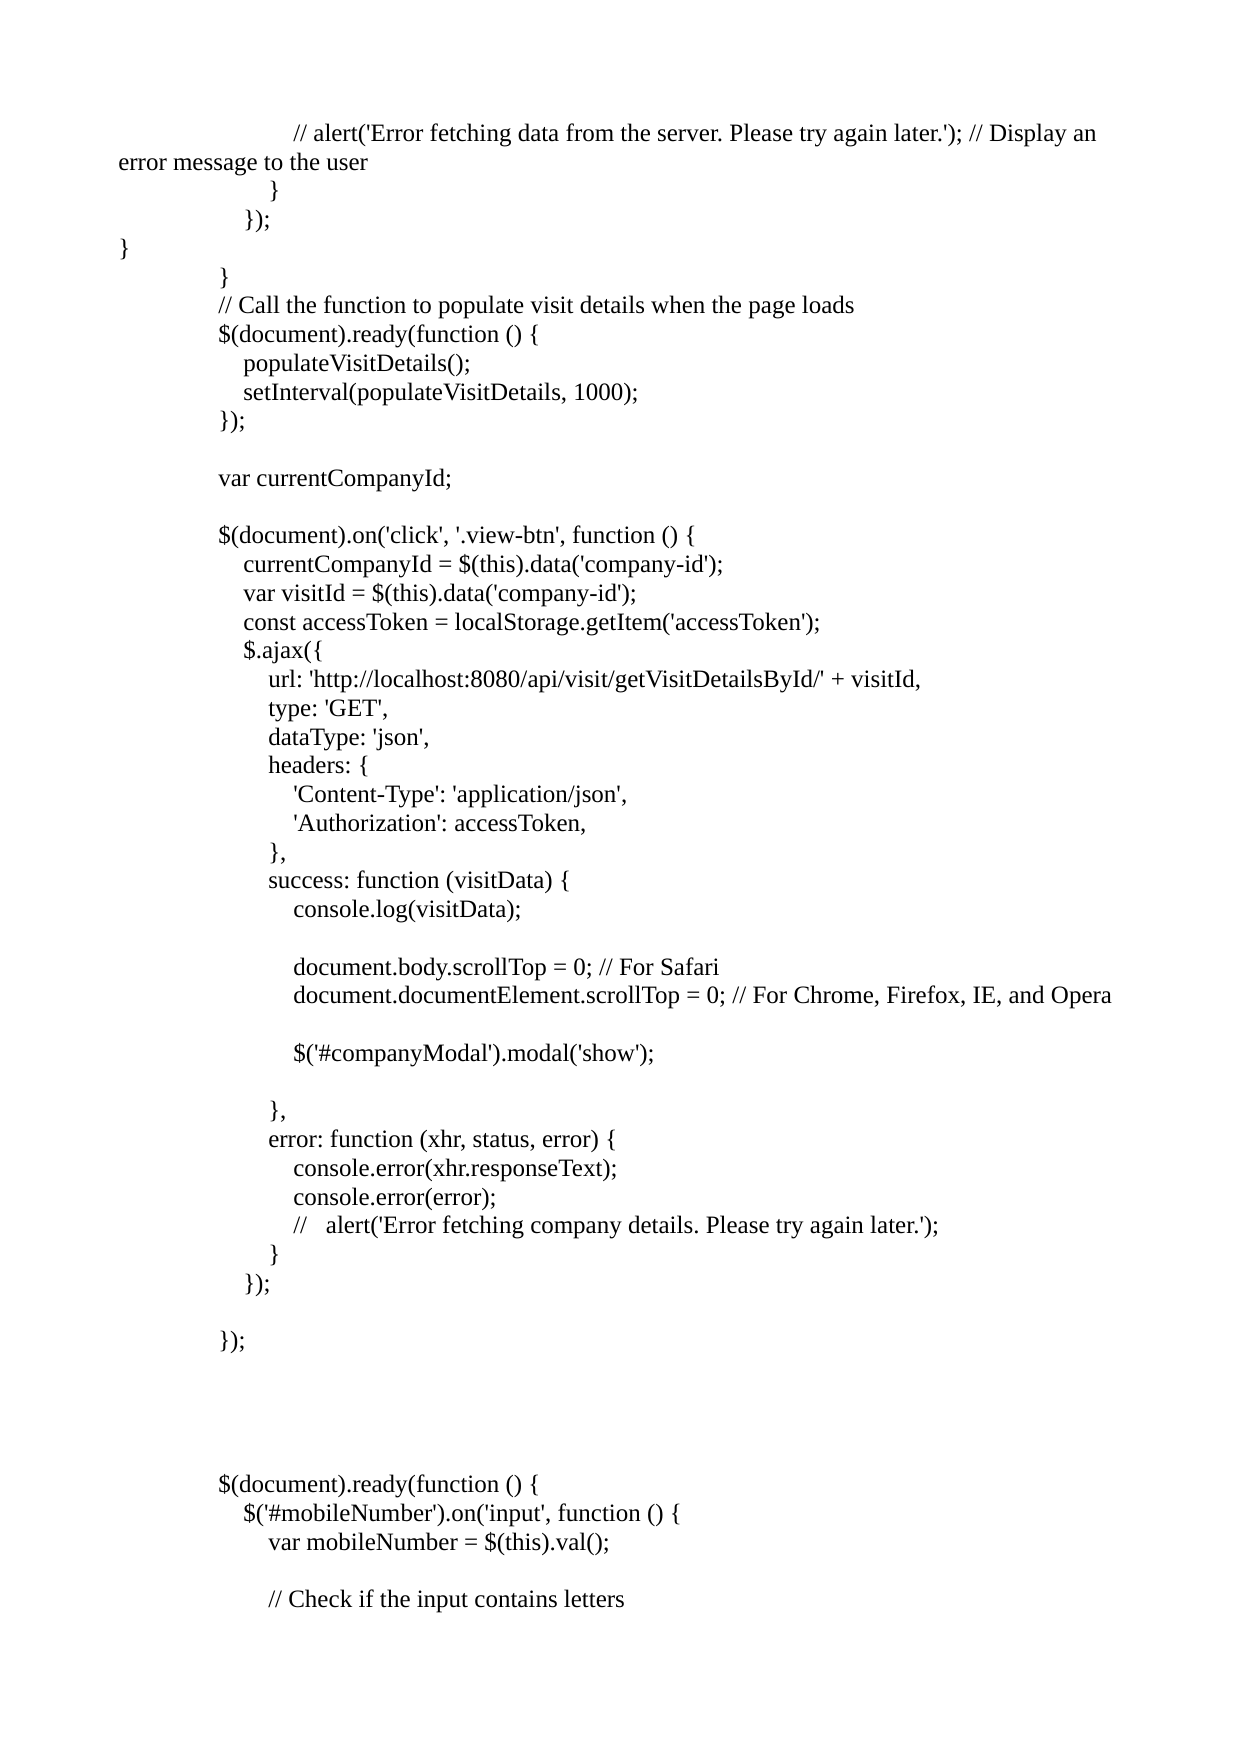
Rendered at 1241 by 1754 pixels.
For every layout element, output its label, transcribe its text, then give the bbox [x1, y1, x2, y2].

text success: function (visitData) { [118, 866, 1122, 894]
text // alert('Error fetching data from the server. Please try again later.'); // Display an error message to the user [118, 118, 1122, 176]
text } [118, 176, 1122, 204]
text $(document).ready(function () { [118, 319, 1122, 348]
text $.ajax({ [118, 636, 1122, 664]
text console.error(xhr.responseText); [118, 1153, 1122, 1182]
text }); [118, 1268, 1122, 1297]
text setInterval(populateVisitDetails, 1000); [118, 377, 1122, 406]
text var mobileNumber = $(this).val(); [118, 1527, 1122, 1556]
text } [118, 1239, 1122, 1268]
text } [118, 262, 1122, 291]
text $('#mobileNumber').on('input', function () { [118, 1498, 1122, 1527]
text dataType: 'json', [118, 722, 1122, 751]
text }, [118, 1096, 1122, 1124]
text error: function (xhr, status, error) { [118, 1124, 1122, 1153]
text 'Authorization': accessToken, [118, 808, 1122, 837]
text headers: { [118, 751, 1122, 779]
text document.body.scrollTop = 0; // For Safari [118, 952, 1122, 981]
text type: 'GET', [118, 693, 1122, 722]
text 'Content-Type': 'application/json', [118, 779, 1122, 808]
text }, [118, 837, 1122, 866]
text }); [118, 204, 1122, 233]
text $('#companyModal').modal('show'); [118, 1038, 1122, 1067]
text populateVisitDetails(); [118, 348, 1122, 377]
text }); [118, 1326, 1122, 1354]
text var currentCompanyId; [118, 463, 1122, 492]
text }); [118, 406, 1122, 434]
text url: 'http://localhost:8080/api/visit/getVisitDetailsById/' + visitId, [118, 664, 1122, 693]
text // alert('Error fetching company details. Please try again later.'); [118, 1211, 1122, 1239]
text $(document).ready(function () { [118, 1469, 1122, 1498]
text } [118, 233, 1122, 262]
text $(document).on('click', '.view-btn', function () { [118, 521, 1122, 549]
text document.documentElement.scrollTop = 0; // For Chrome, Firefox, IE, and Opera [118, 981, 1122, 1009]
text console.error(error); [118, 1182, 1122, 1211]
text currentCompanyId = $(this).data('company-id'); [118, 549, 1122, 578]
text const accessToken = localStorage.getItem('accessToken'); [118, 607, 1122, 636]
text // Call the function to populate visit details when the page loads [118, 291, 1122, 319]
text console.log(visitData); [118, 894, 1122, 923]
text var visitId = $(this).data('company-id'); [118, 578, 1122, 607]
text // Check if the input contains letters [118, 1584, 1122, 1613]
